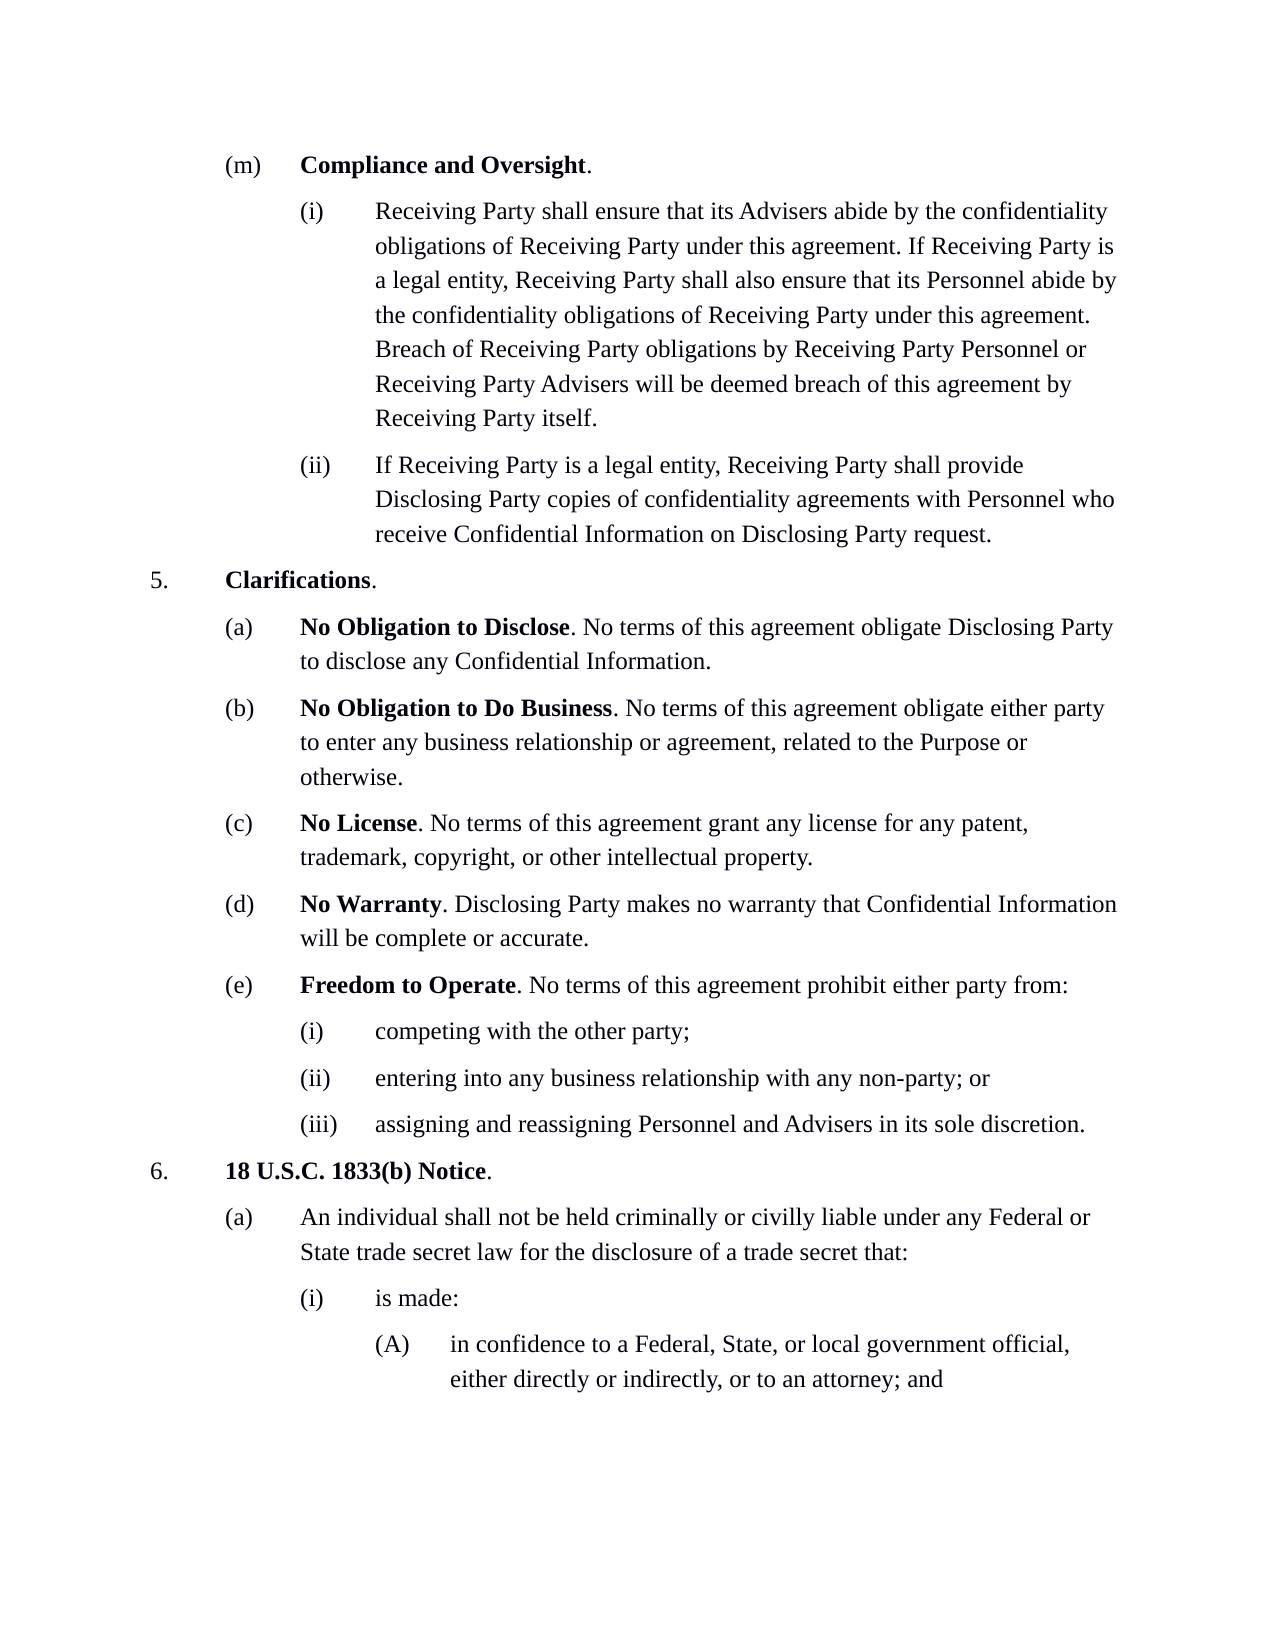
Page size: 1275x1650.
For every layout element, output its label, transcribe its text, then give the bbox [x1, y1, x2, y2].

text (e) Freedom to Operate. No terms of this agreement prohibit either party from: [225, 970, 1125, 999]
text (d) No Warranty. Disclosing Party makes no warranty that Confidential Information will be complete or accurate. [225, 889, 1125, 952]
text (c) No License. No terms of this agreement grant any license for any patent, trademark, copyright, or other intellectual property. [225, 808, 1125, 871]
text (iii) assigning and reassigning Personnel and Advisers in its sole discretion. [300, 1109, 1125, 1138]
text (a) An individual shall not be held criminally or civilly liable under any Federal or State trade secret law for the disclosure of a trade secret that: [225, 1202, 1125, 1265]
text (A) in confidence to a Federal, State, or local government official, either directly or indirectly, or to an attorney; and [375, 1329, 1125, 1393]
text 5. Clarifications. [150, 565, 1125, 594]
text (m) Compliance and Oversight. [225, 150, 1125, 179]
text (i) competing with the other party; [300, 1016, 1125, 1045]
text 6. 18 U.S.C. 1833(b) Notice. [150, 1156, 1125, 1184]
text (a) No Obligation to Disclose. No terms of this agreement obligate Disclosing Party to disclose any Confidential Information. [225, 612, 1125, 675]
text (i) is made: [300, 1283, 1125, 1312]
text (ii) If Receiving Party is a legal entity, Receiving Party shall provide Disclosing Party copies of confidentiality agreements with Personnel who receive Confidential Information on Disclosing Party request. [300, 450, 1125, 547]
text (i) Receiving Party shall ensure that its Advisers abide by the confidentiality obligations of Receiving Party under this agreement. If Receiving Party is a legal entity, Receiving Party shall also ensure that its Personnel abide by the confidentiality obligations of Receiving Party under this agreement. Breach of Receiving Party obligations by Receiving Party Personnel or Receiving Party Advisers will be deemed breach of this agreement by Receiving Party itself. [300, 196, 1125, 432]
text (b) No Obligation to Do Business. No terms of this agreement obligate either party to enter any business relationship or agreement, related to the Purpose or otherwise. [225, 693, 1125, 790]
text (ii) entering into any business relationship with any non-party; or [300, 1063, 1125, 1092]
